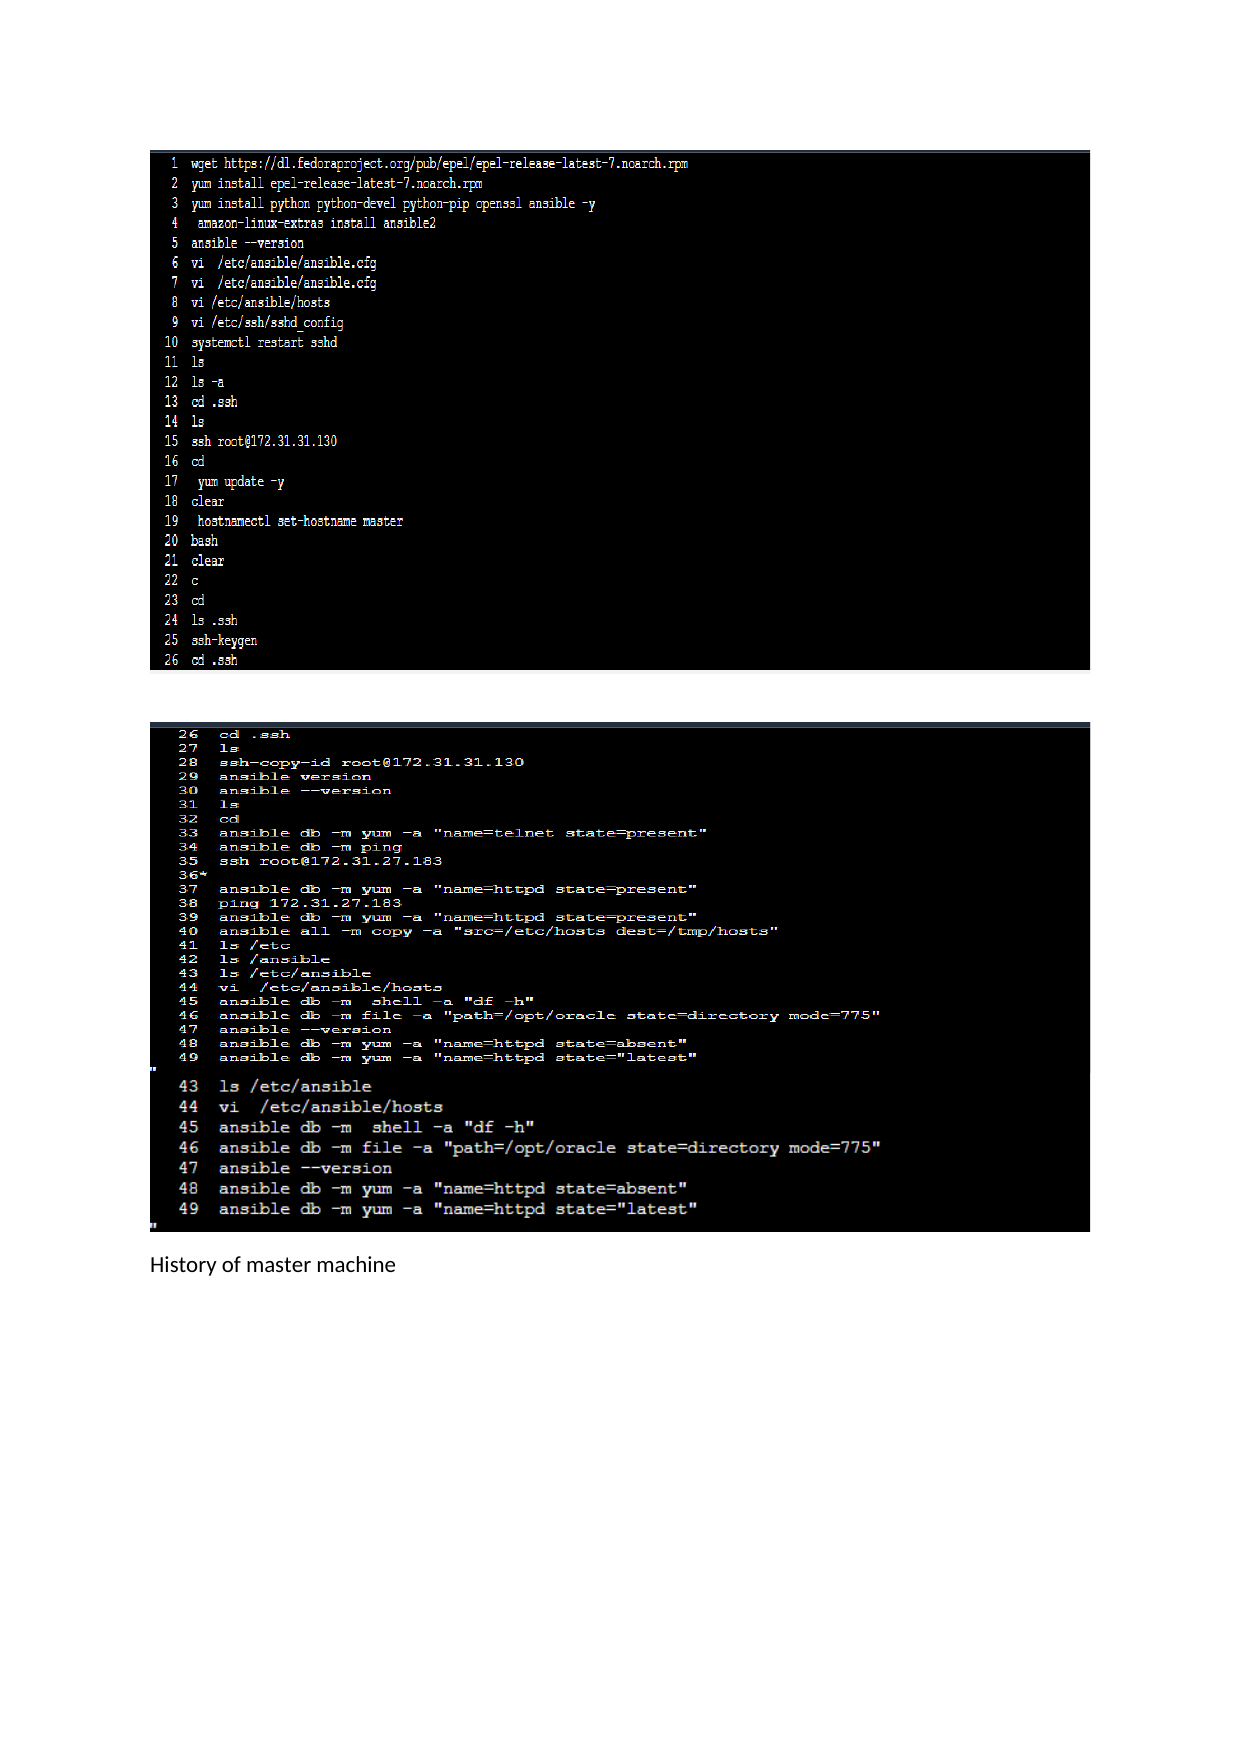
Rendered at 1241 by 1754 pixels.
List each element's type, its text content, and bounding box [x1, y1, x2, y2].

text History of master machine [150, 1232, 1090, 1278]
picture [150, 150, 1091, 674]
picture [150, 722, 1091, 1232]
